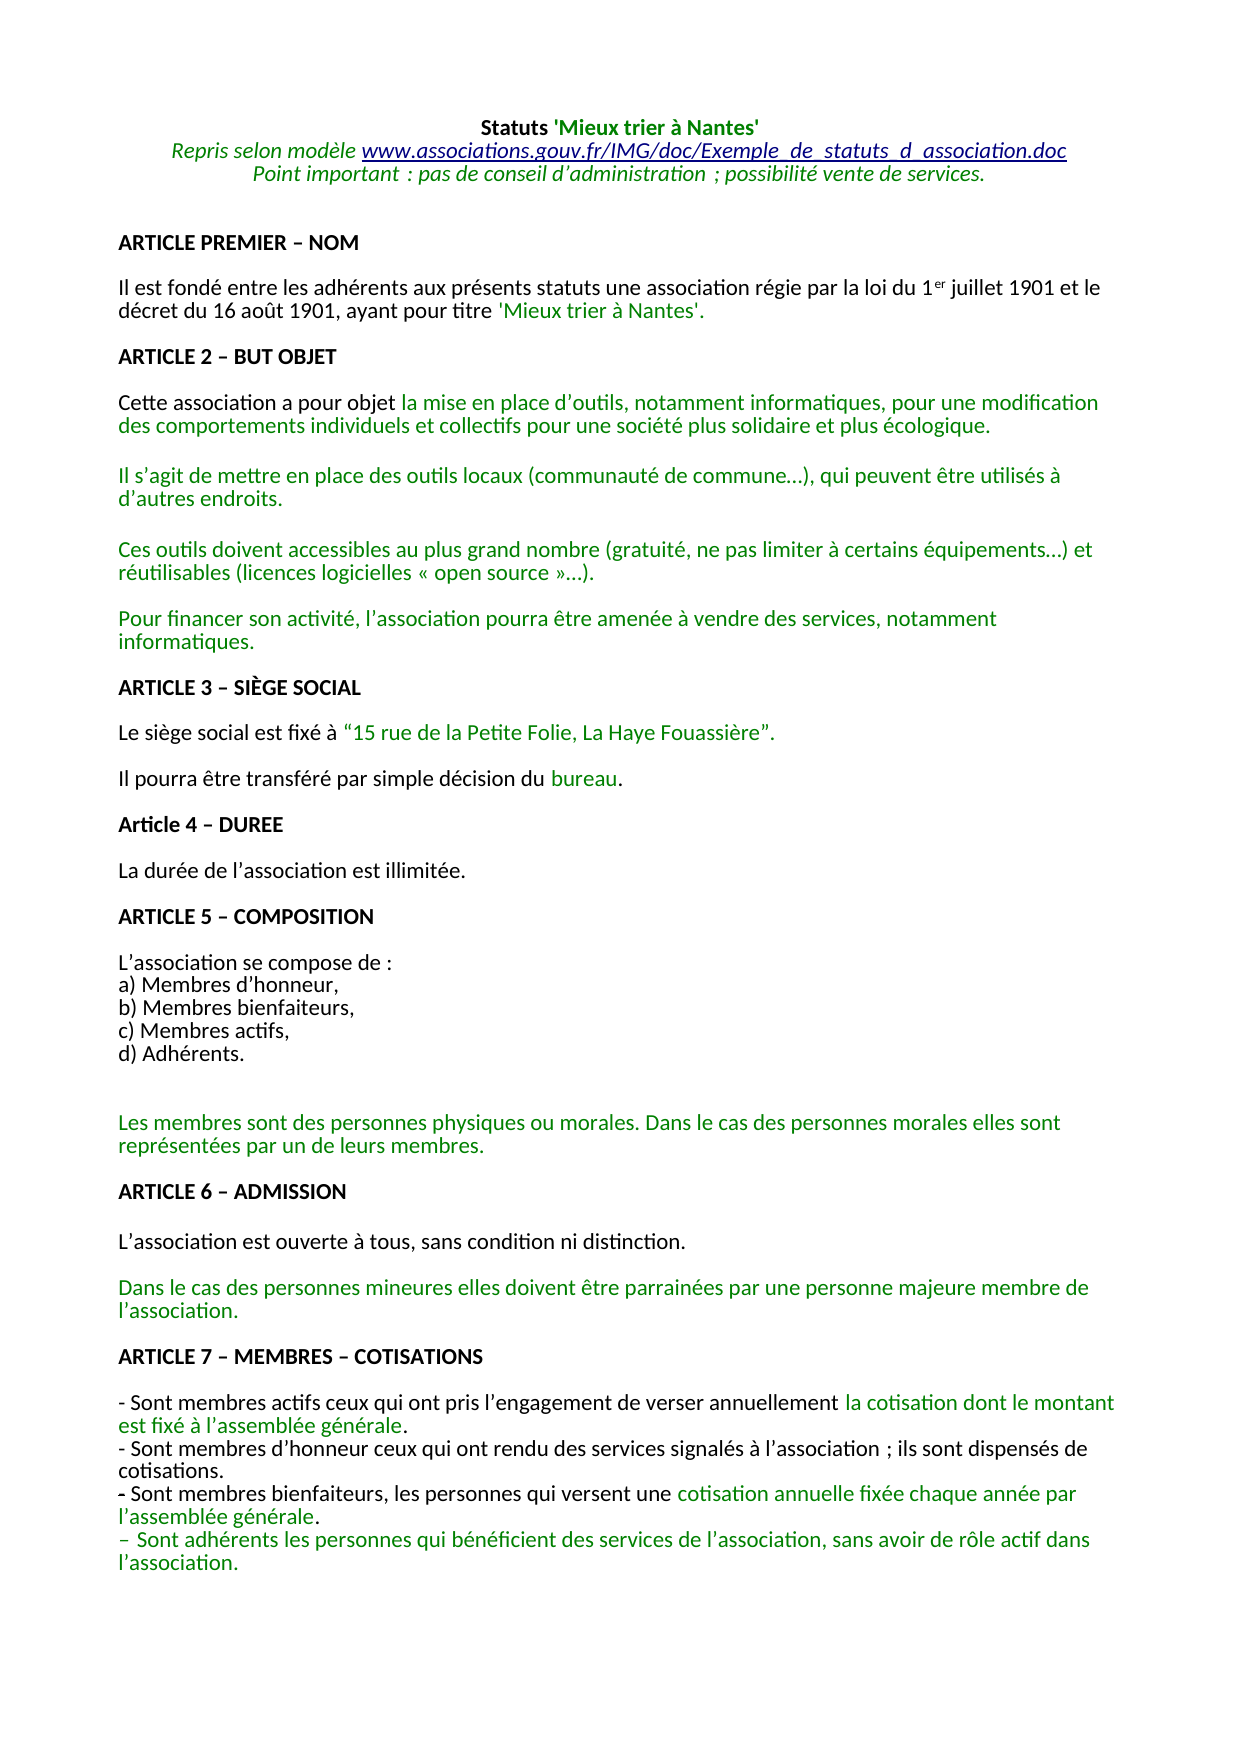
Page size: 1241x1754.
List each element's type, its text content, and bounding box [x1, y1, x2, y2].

text Repris selon modèle www.associations.gouv.fr/IMG/doc/Exemple_de_statuts_d_association.doc [118, 141, 1122, 164]
text – Sont adhérents les personnes qui bénéficient des services de l’association, sans avoir de rôle actif dans l’association. [118, 1530, 1122, 1604]
text Il s’agit de mettre en place des outils locaux (communauté de commune…), qui peuvent être utilisés à d’autres endroits. [118, 467, 1122, 512]
text L’association est ouverte à tous, sans condition ni distinction. [118, 1232, 1122, 1255]
text ARTICLE 6 – ADMISSION [118, 1159, 1122, 1232]
text Dans le cas des personnes mineures elles doivent être parrainées par une personne majeure membre de l’association. [118, 1278, 1122, 1324]
text Ces outils doivent accessibles au plus grand nombre (gratuité, ne pas limiter à certains équipements…) et réutilisables (licences logicielles « open source »…). [118, 540, 1122, 586]
text Article 4 – DUREE [118, 792, 1122, 838]
text Statuts 'Mieux trier à Nantes' [118, 118, 1122, 141]
text Pour financer son activité, l’association pourra être amenée à vendre des services, notamment informatiques. [118, 609, 1122, 655]
text ARTICLE 3 – SIÈGE SOCIAL Le siège social est fixé à “15 rue de la Petite Folie, La Haye Fouassière”. [118, 655, 1122, 746]
text ARTICLE 7 – MEMBRES – COTISATIONS - Sont membres actifs ceux qui ont pris l’engagement de verser annuellement la cotisation dont le montant est fixé à l’assemblée générale. - Sont membres d’honneur ceux qui ont rendu des services signalés à l’association ; ils sont dispensés de cotisations. - Sont membres bienfaiteurs, les personnes qui versent une cotisation annuelle fixée chaque année par l’assemblée générale. [118, 1324, 1122, 1530]
text Point important : pas de conseil d’administration ; possibilité vente de services. [118, 164, 1122, 187]
text Il pourra être transféré par simple décision du bureau. [118, 746, 1122, 792]
text d) Adhérents. [118, 1044, 1122, 1067]
text La durée de l’association est illimitée. ARTICLE 5 – COMPOSITION L’association se compose de : a) Membres d’honneur, b) Membres bienfaiteurs, c) Membres actifs, [118, 861, 1122, 1044]
text Les membres sont des personnes physiques ou morales. Dans le cas des personnes morales elles sont représentées par un de leurs membres. [118, 1113, 1122, 1159]
text ARTICLE PREMIER – NOM Il est fondé entre les adhérents aux présents statuts une association régie par la loi du 1er juillet 1901 et le décret du 16 août 1901, ayant pour titre 'Mieux trier à Nantes'. ARTICLE 2 – BUT OBJET Cette association a pour objet la mise en place d’outils, notamment informatiques, pour une modification des comportements individuels et collectifs pour une société plus solidaire et plus écologique. [118, 233, 1122, 439]
